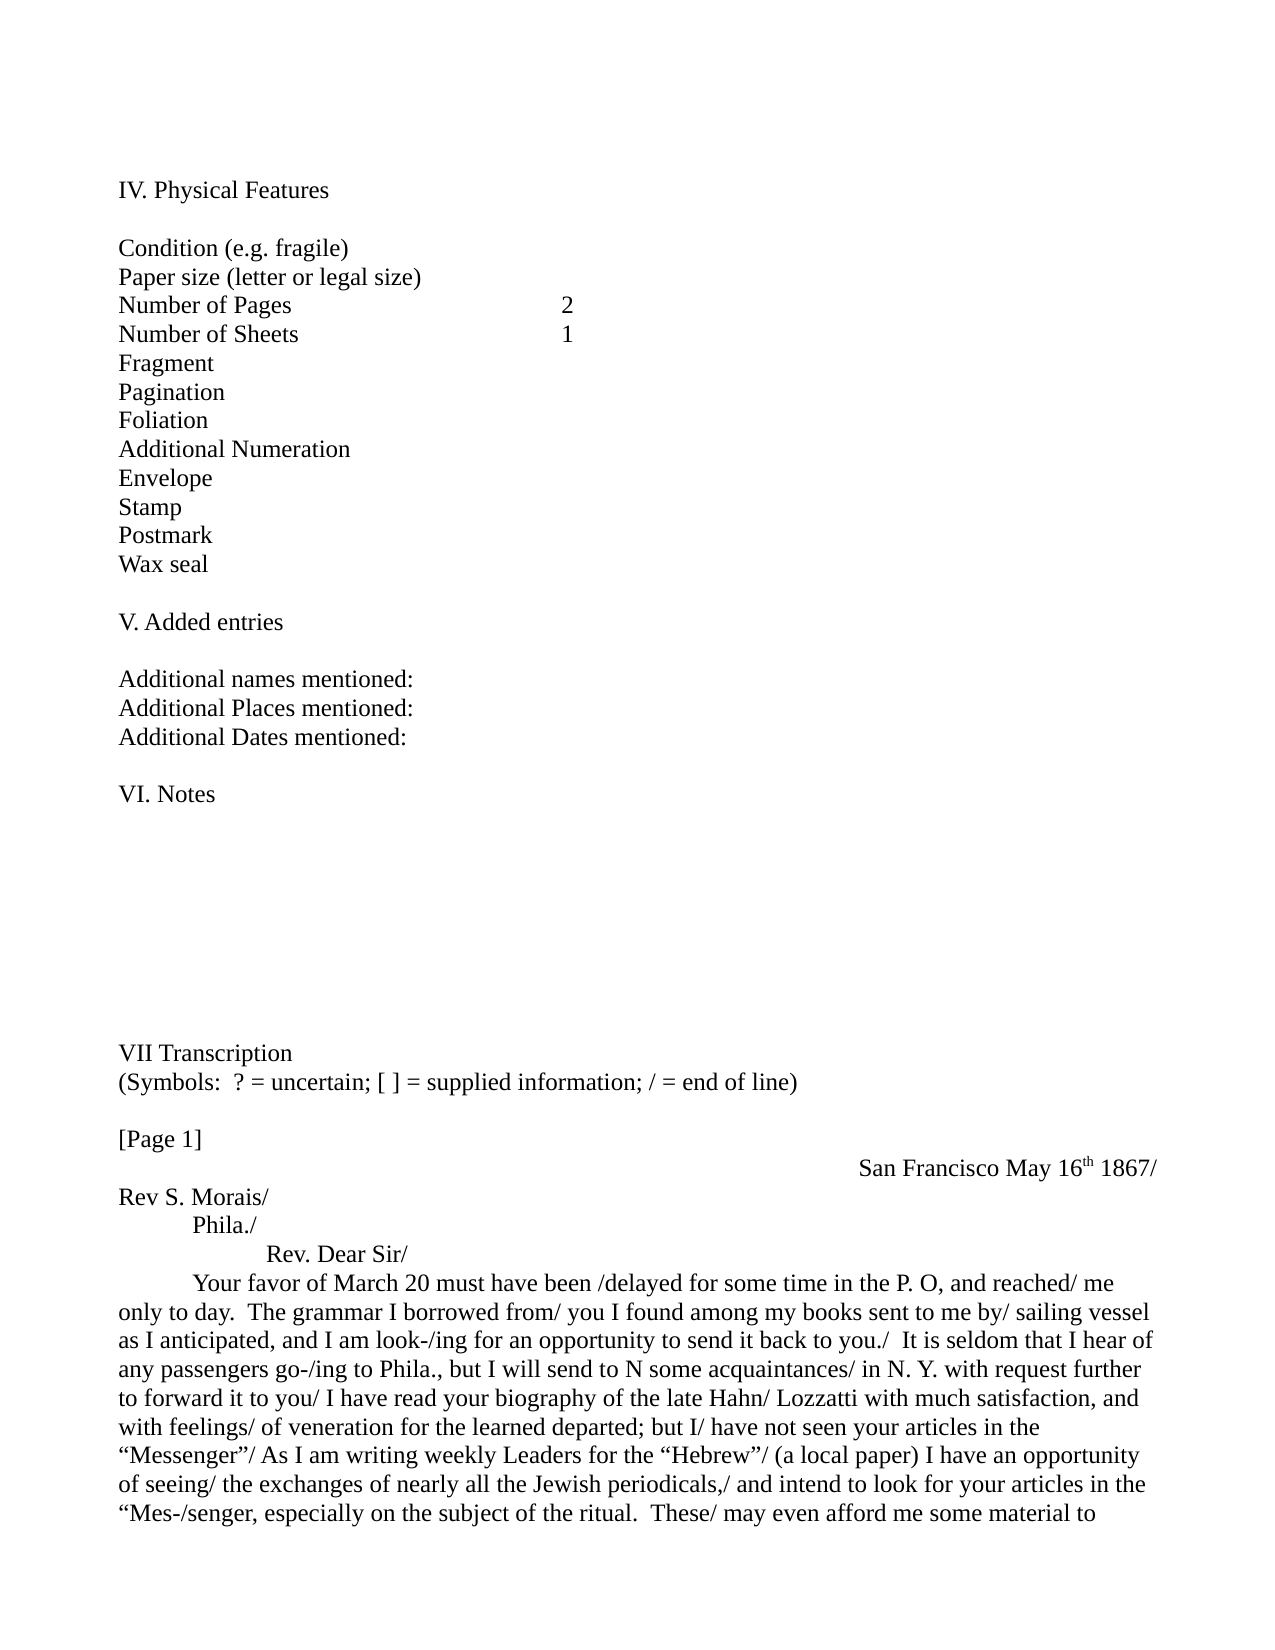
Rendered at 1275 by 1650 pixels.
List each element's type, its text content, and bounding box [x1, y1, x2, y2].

text Pagination [118, 377, 1157, 406]
text Number of Sheets 1 [118, 319, 1157, 348]
text Fragment [118, 348, 1157, 377]
text San Francisco May 16th 1867/ [118, 1153, 1157, 1182]
text Envelope [118, 463, 1157, 492]
text (Symbols: ? = uncertain; [ ] = supplied information; / = end of line) [118, 1067, 1157, 1096]
text Paper size (letter or legal size) [118, 262, 1157, 291]
text Stamp [118, 492, 1157, 521]
text Postmark [118, 521, 1157, 549]
text VII Transcription [118, 1038, 1157, 1067]
text Rev S. Morais/ [118, 1182, 1157, 1211]
text Condition (e.g. fragile) [118, 233, 1157, 262]
text Wax seal [118, 549, 1157, 578]
text Your favor of March 20 must have been /delayed for some time in the P. O, and reached/ me only to day. The grammar I borrowed from/ you I found among my books sent to me by/ sailing vessel as I anticipated, and I am look-/ing for an opportunity to send it back to you./ It is seldom that I hear of any passengers go-/ing to Phila., but I will send to N some acquaintances/ in N. Y. with request further to forward it to you/ I have read your biography of the late Hahn/ Lozzatti with much satisfaction, and with feelings/ of veneration for the learned departed; but I/ have not seen your articles in the “Messenger”/ As I am writing weekly Leaders for the “Hebrew”/ (a local paper) I have an opportunity of seeing/ the exchanges of nearly all the Jewish periodicals,/ and intend to look for your articles in the “Mes-/senger, especially on the subject of the ritual. These/ may even afford me some material to [118, 1268, 1157, 1527]
text Foliation [118, 406, 1157, 434]
text Rev. Dear Sir/ [118, 1239, 1157, 1268]
text Number of Pages 2 [118, 291, 1157, 319]
text Additional Dates mentioned: [118, 722, 1157, 751]
text Additional names mentioned: [118, 664, 1157, 693]
text IV. Physical Features [118, 176, 1157, 204]
text [Page 1] [118, 1124, 1157, 1153]
text V. Added entries [118, 607, 1157, 636]
text Phila./ [118, 1211, 1157, 1239]
text Additional Places mentioned: [118, 693, 1157, 722]
text Additional Numeration [118, 434, 1157, 463]
text VI. Notes [118, 779, 1157, 808]
